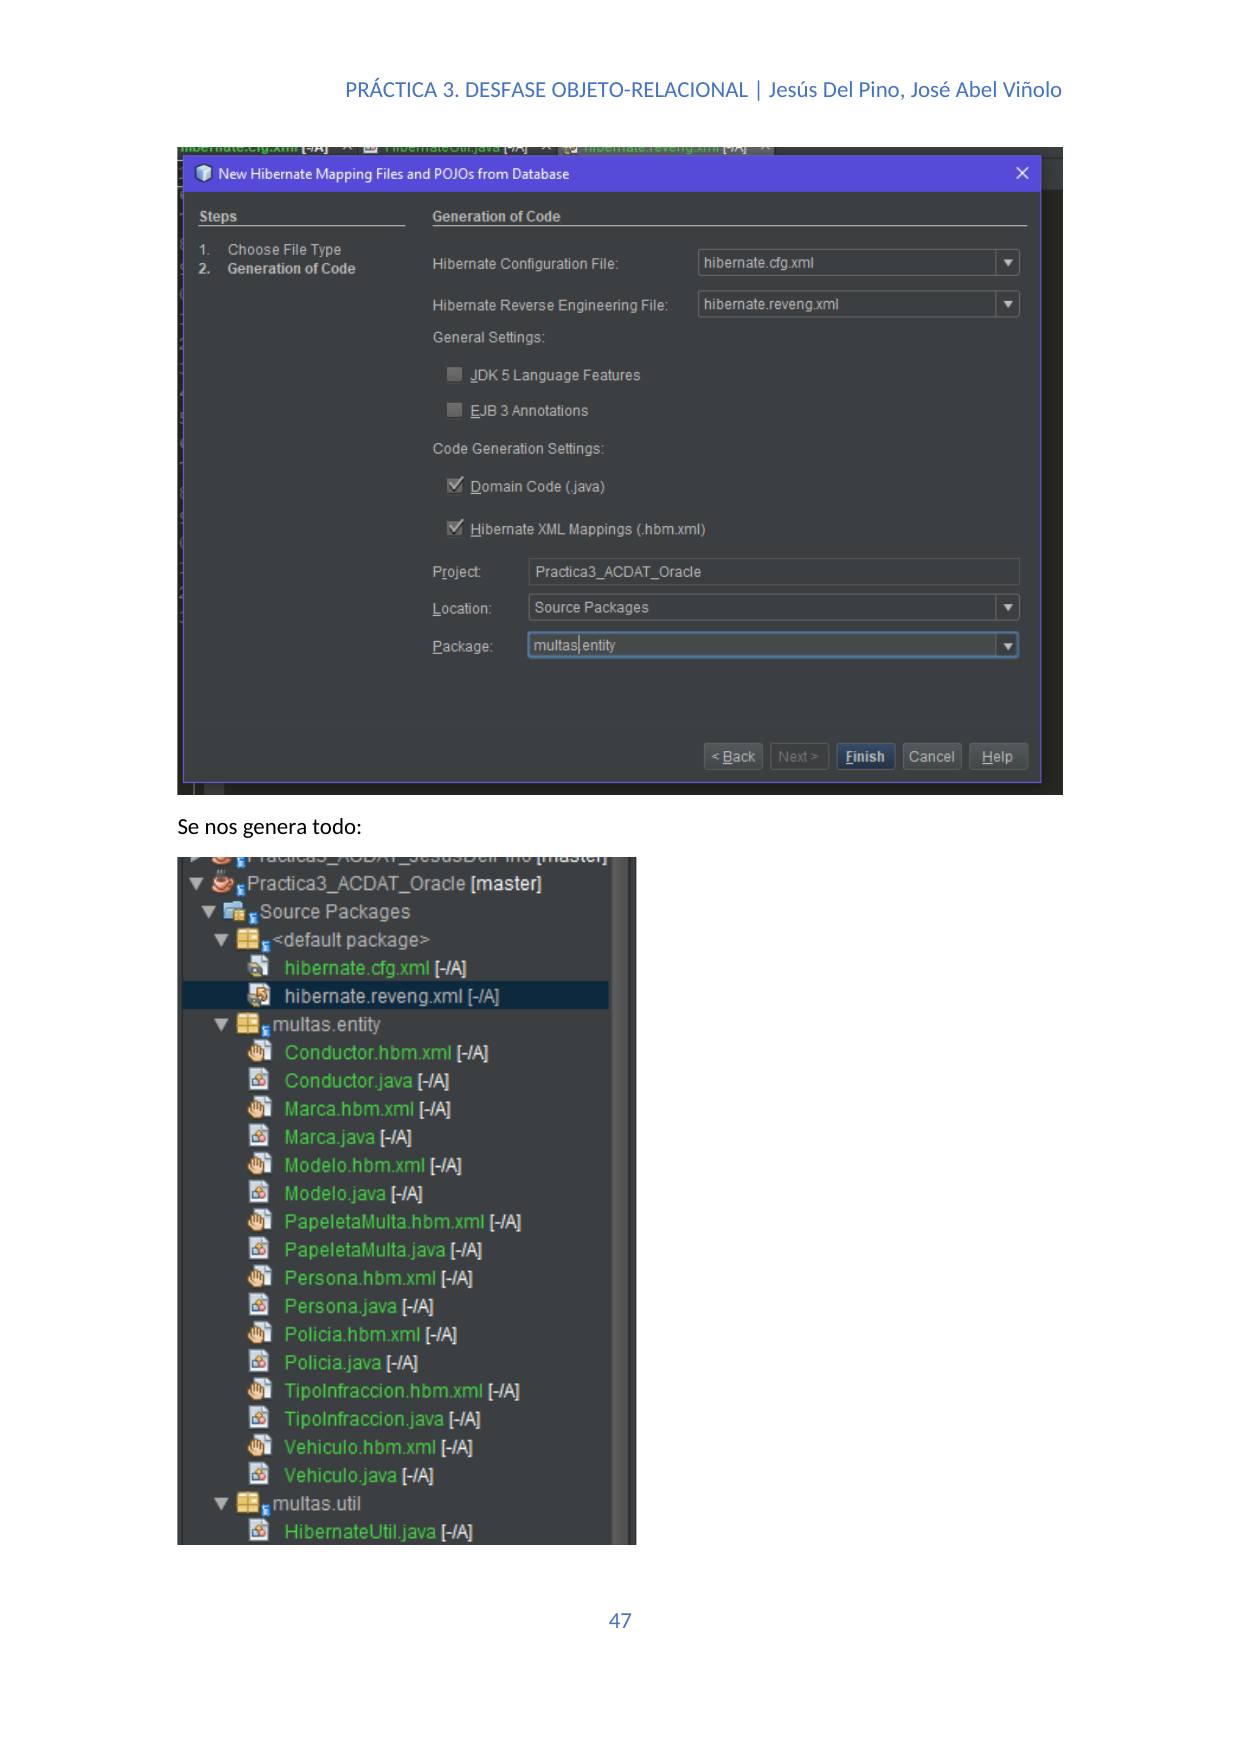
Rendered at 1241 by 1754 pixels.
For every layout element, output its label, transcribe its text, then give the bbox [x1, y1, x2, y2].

text Se nos genera todo: [177, 812, 1063, 840]
